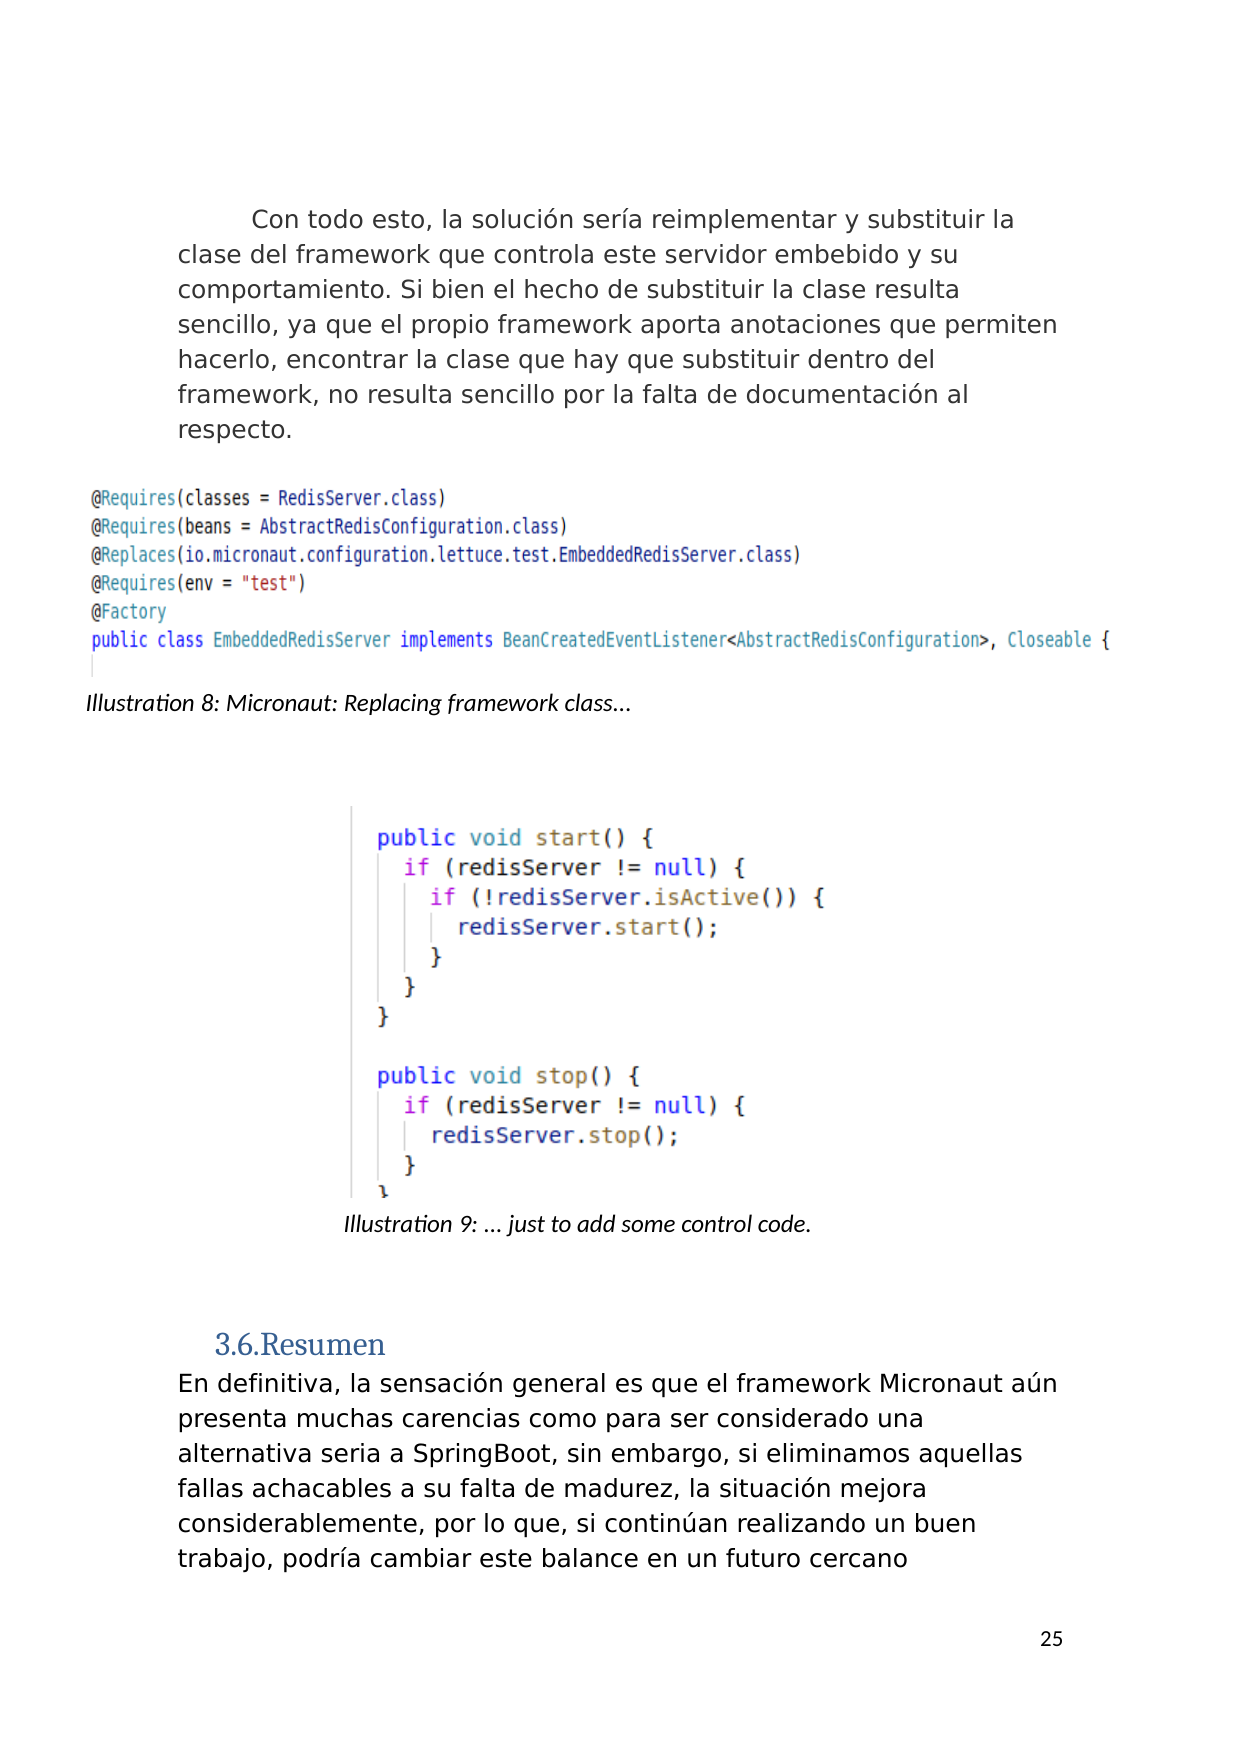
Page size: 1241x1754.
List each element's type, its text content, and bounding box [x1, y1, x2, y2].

text Con todo esto, la solución sería reimplementar y substituir la clase del framework que controla este servidor embebido y su comportamiento. Si bien el hecho de substituir la clase resulta sencillo, ya que el propio framework aporta anotaciones que permiten hacerlo, encontrar la clase que hay que substituir dentro del framework, no resulta sencillo por la falta de documentación al respecto. [177, 205, 1063, 444]
text Illustration 9: ... just to add some control code. [343, 1198, 897, 1239]
text Illustration 8: Micronaut: Replacing framework class... [85, 677, 1155, 718]
picture [343, 806, 897, 1198]
text En definitiva, la sensación general es que el framework Micronaut aún presenta muchas carencias como para ser considerado una alternativa seria a SpringBoot, sin embargo, si eliminamos aquellas fallas achacables a su falta de madurez, la situación mejora considerablemente, por lo que, si continúan realizando un buen trabajo, podría cambiar este balance en un futuro cercano [177, 1369, 1063, 1573]
subtitle Resumen [215, 1325, 1063, 1363]
picture [85, 477, 1155, 677]
